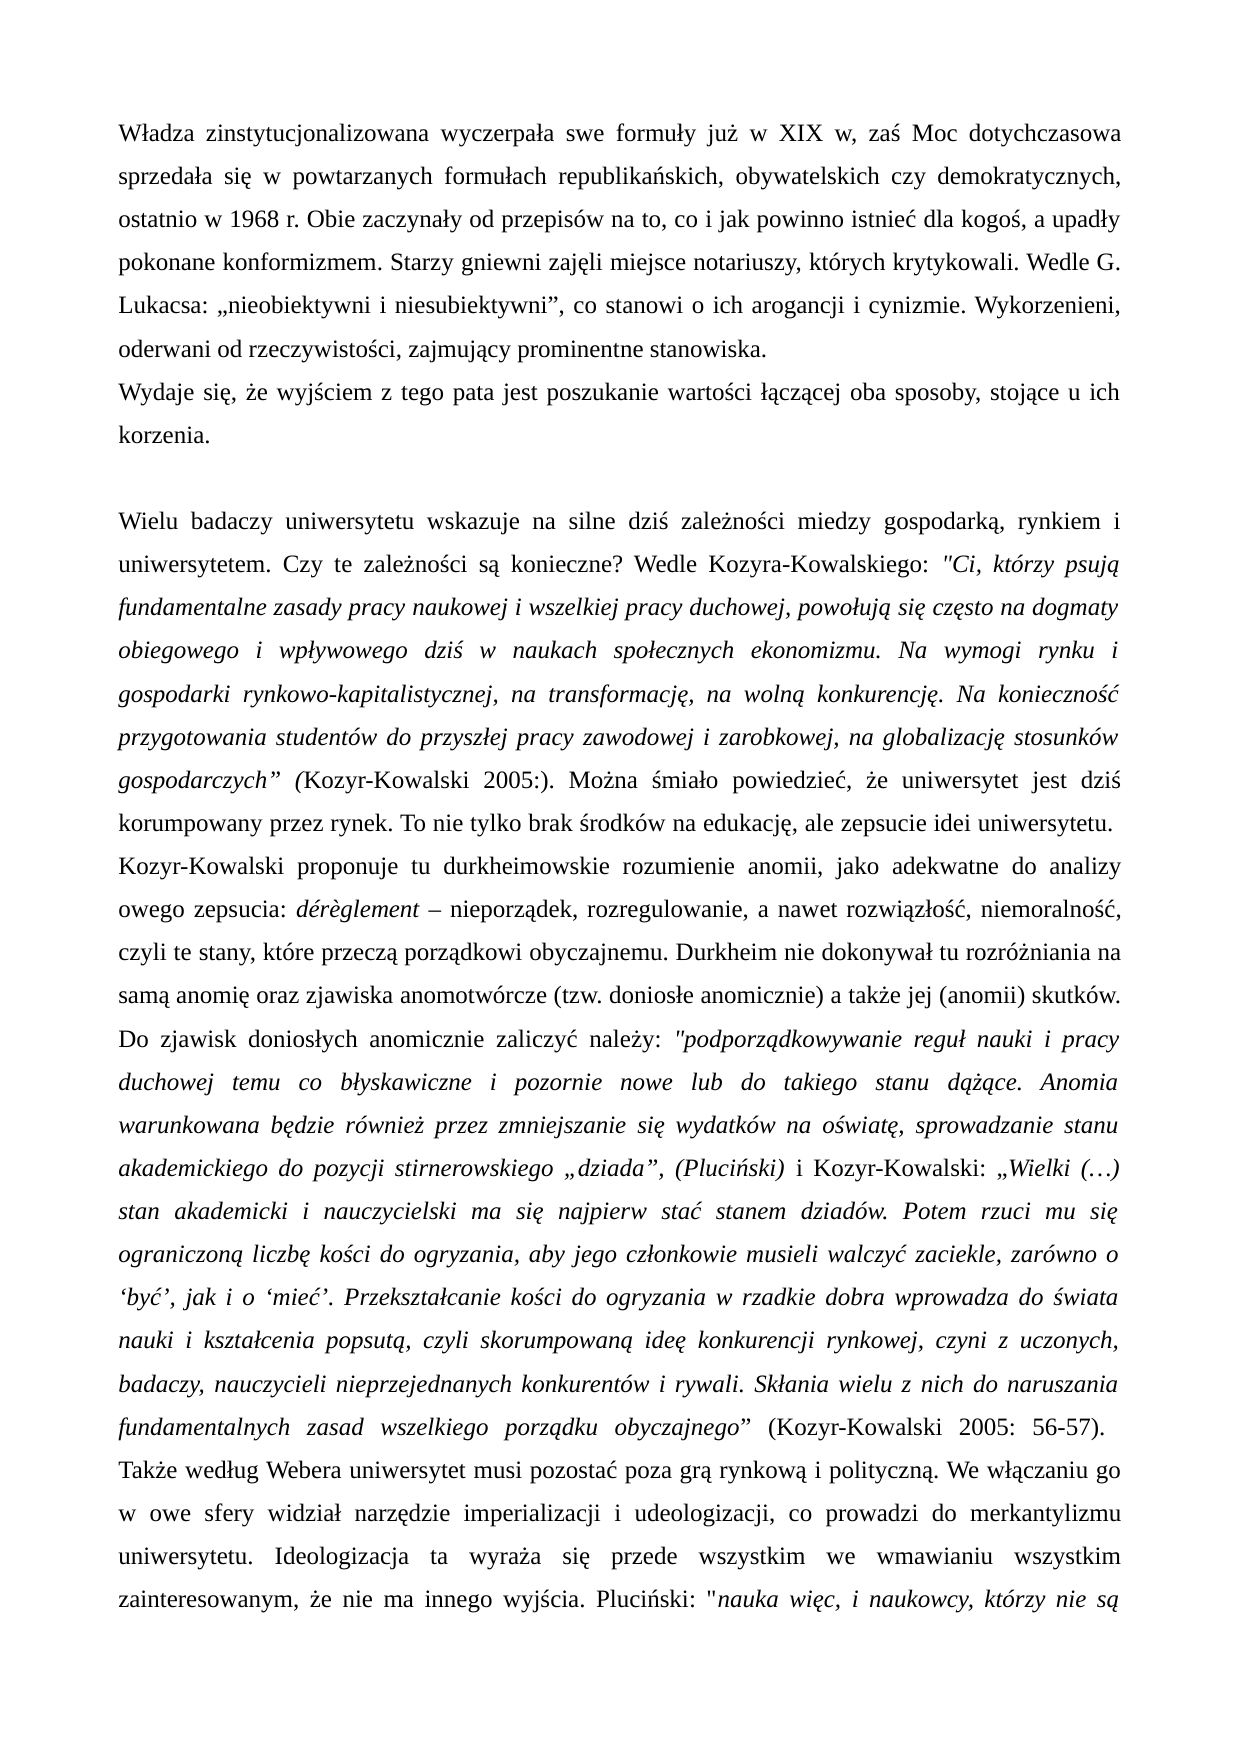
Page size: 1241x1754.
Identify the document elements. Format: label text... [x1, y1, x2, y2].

text Władza zinstytucjonalizowana wyczerpała swe formuły już w XIX w, zaś Moc dotychczasowa sprzedała się w powtarzanych formułach republikańskich, obywatelskich czy demokratycznych, ostatnio w 1968 r. Obie zaczynały od przepisów na to, co i jak powinno istnieć dla kogoś, a upadły pokonane konformizmem. Starzy gniewni zajęli miejsce notariuszy, których krytykowali. Wedle G. Lukacsa: „nieobiektywni i niesubiektywni”, co stanowi o ich arogancji i cynizmie. Wykorzenieni, oderwani od rzeczywistości, zajmujący prominentne stanowiska. [118, 118, 1122, 362]
text Wydaje się, że wyjściem z tego pata jest poszukanie wartości łączącej oba sposoby, stojące u ich korzenia. [118, 377, 1122, 449]
text Wielu badaczy uniwersytetu wskazuje na silne dziś zależności miedzy gospodarką, rynkiem i uniwersytetem. Czy te zależności są konieczne? Wedle Kozyra-Kowalskiego: "Ci, którzy psują fundamentalne zasady pracy naukowej i wszelkiej pracy duchowej, powołują się często na dogmaty obiegowego i wpływowego dziś w naukach społecznych ekonomizmu. Na wymogi rynku i gospodarki rynkowo-kapitalistycznej, na transformację, na wolną konkurencję. Na konieczność przygotowania studentów do przyszłej pracy zawodowej i zarobkowej, na globalizację stosunków gospodarczych” (Kozyr-Kowalski 2005:). Można śmiało powiedzieć, że uniwersytet jest dziś korumpowany przez rynek. To nie tylko brak środków na edukację, ale zepsucie idei uniwersytetu. Kozyr-Kowalski proponuje tu durkheimowskie rozumienie anomii, jako adekwatne do analizy owego zepsucia: dérèglement – nieporządek, rozregulowanie, a nawet rozwiązłość, niemoralność, czyli te stany, które przeczą porządkowi obyczajnemu. Durkheim nie dokonywał tu rozróżniania na samą anomię oraz zjawiska anomotwórcze (tzw. doniosłe anomicznie) a także jej (anomii) skutków. Do zjawisk doniosłych anomicznie zaliczyć należy: "podporządkowywanie reguł nauki i pracy duchowej temu co błyskawiczne i pozornie nowe lub do takiego stanu dążące. Anomia warunkowana będzie również przez zmniejszanie się wydatków na oświatę, sprowadzanie stanu akademickiego do pozycji stirnerowskiego „dziada”, (Pluciński) i Kozyr-Kowalski: „Wielki (…) stan akademicki i nauczycielski ma się najpierw stać stanem dziadów. Potem rzuci mu się ograniczoną liczbę kości do ogryzania, aby jego członkowie musieli walczyć zaciekle, zarówno o ‘być’, jak i o ‘mieć’. Przekształcanie kości do ogryzania w rzadkie dobra wprowadza do świata nauki i kształcenia popsutą, czyli skorumpowaną ideę konkurencji rynkowej, czyni z uczonych, badaczy, nauczycieli nieprzejednanych konkurentów i rywali. Skłania wielu z nich do naruszania fundamentalnych zasad wszelkiego porządku obyczajnego” (Kozyr-Kowalski 2005: 56-57). Także według Webera uniwersytet musi pozostać poza grą rynkową i polityczną. We włączaniu go w owe sfery widział narzędzie imperializacji i udeologizacji, co prowadzi do merkantylizmu uniwersytetu. Ideologizacja ta wyraża się przede wszystkim we wmawianiu wszystkim zainteresowanym, że nie ma innego wyjścia. Pluciński: "nauka więc, i naukowcy, którzy nie są [118, 506, 1122, 1613]
